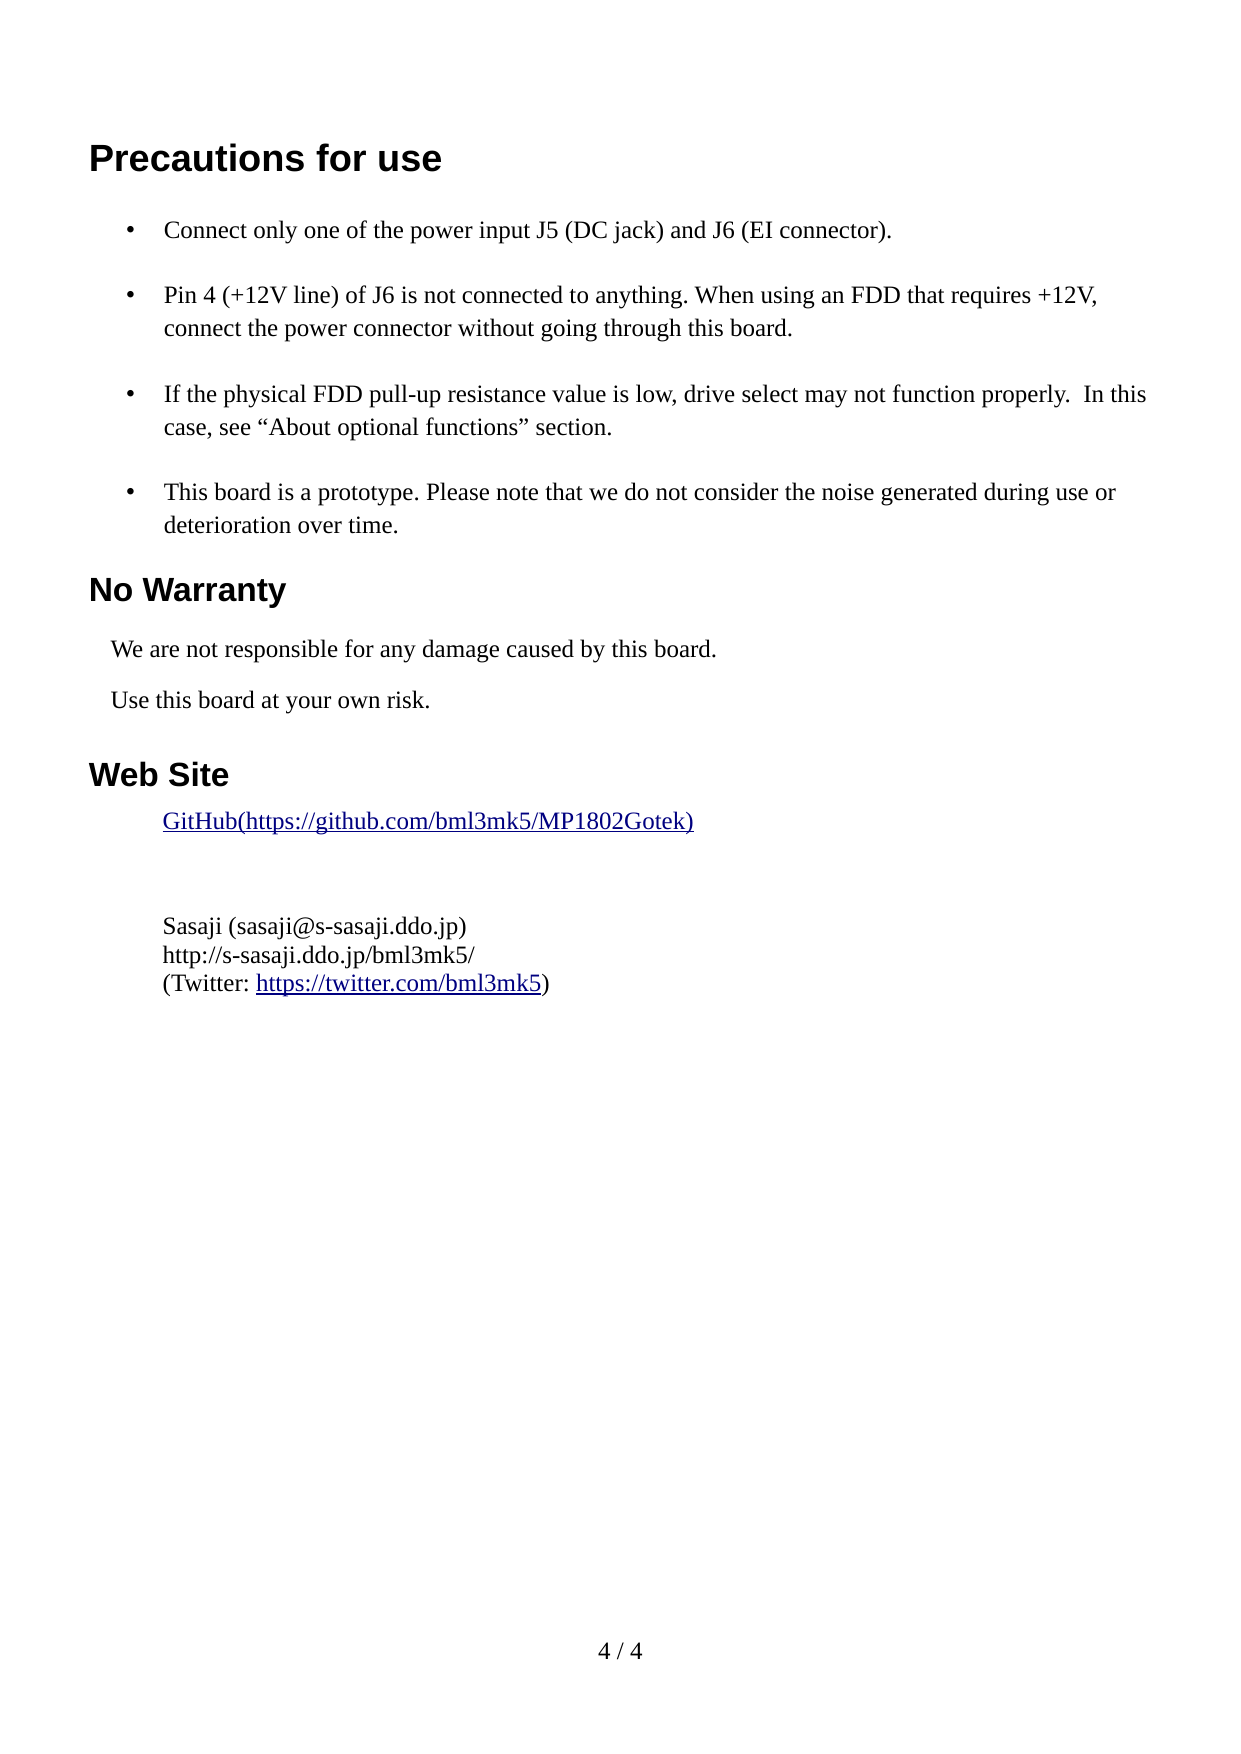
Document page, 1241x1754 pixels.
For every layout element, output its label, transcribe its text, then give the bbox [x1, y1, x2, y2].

text http://s-sasaji.ddo.jp/bml3mk5/ [162, 940, 1152, 968]
text (Twitter: https://twitter.com/bml3mk5) [162, 968, 1152, 997]
text Use this board at your own risk. [88, 683, 1152, 714]
text GitHub(https://github.com/bml3mk5/MP1802Gotek) [162, 806, 1152, 834]
text Sasaji (sasaji@s-sasaji.ddo.jp) [162, 911, 1152, 940]
list This board is a prototype. Please note that we do not consider the noise generated during use or deterioration over time. [126, 477, 1152, 539]
subtitle Web Site [88, 755, 1152, 793]
subtitle No Warranty [88, 570, 1152, 609]
list If the physical FDD pull-up resistance value is low, drive select may not function properly. In this case, see “About optional functions” section. [126, 379, 1152, 441]
list Connect only one of the power input J5 (DC jack) and J6 (EI connector). [126, 215, 1152, 244]
subtitle Precautions for use [88, 136, 1152, 179]
text We are not responsible for any damage caused by this board. [88, 632, 1152, 664]
list Pin 4 (+12V line) of J6 is not connected to anything. When using an FDD that requires +12V, connect the power connector without going through this board. [126, 280, 1152, 342]
